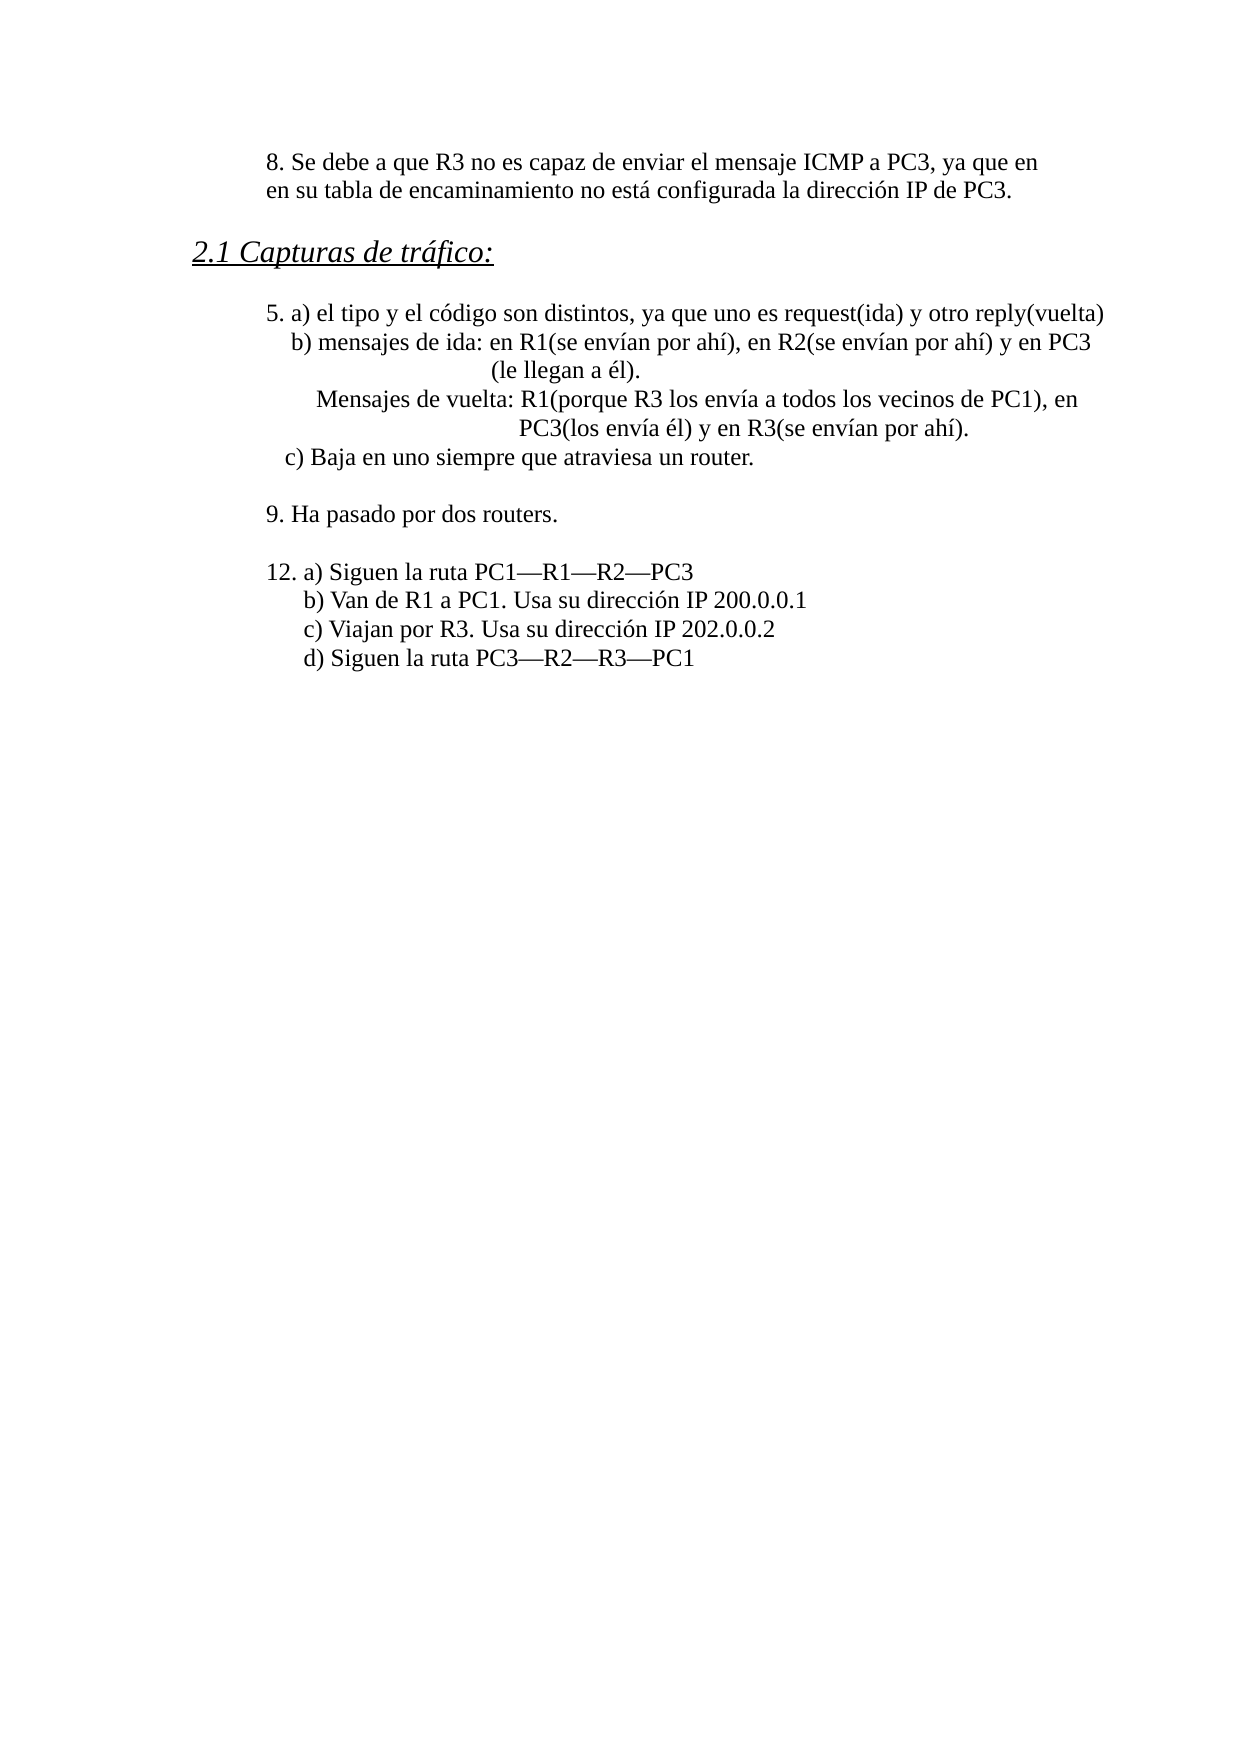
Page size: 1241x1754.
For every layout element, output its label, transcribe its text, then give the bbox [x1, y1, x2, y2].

text 9. Ha pasado por dos routers. [118, 499, 1122, 528]
text b) mensajes de ida: en R1(se envían por ahí), en R2(se envían por ahí) y en PC3 [118, 327, 1122, 355]
text 2.1 Capturas de tráfico: [118, 233, 1122, 269]
text PC3(los envía él) y en R3(se envían por ahí). [118, 413, 1122, 442]
text d) Siguen la ruta PC3—R2—R3—PC1 [118, 643, 1122, 672]
text b) Van de R1 a PC1. Usa su dirección IP 200.0.0.1 [118, 585, 1122, 614]
text c) Baja en uno siempre que atraviesa un router. [118, 442, 1122, 470]
text en su tabla de encaminamiento no está configurada la dirección IP de PC3. [118, 176, 1122, 204]
text 8. Se debe a que R3 no es capaz de enviar el mensaje ICMP a PC3, ya que en [118, 147, 1122, 176]
text 12. a) Siguen la ruta PC1—R1—R2—PC3 [118, 557, 1122, 585]
text 5. a) el tipo y el código son distintos, ya que uno es request(ida) y otro reply(vuelta) [118, 298, 1122, 327]
text (le llegan a él). [118, 355, 1122, 384]
text c) Viajan por R3. Usa su dirección IP 202.0.0.2 [118, 614, 1122, 643]
text Mensajes de vuelta: R1(porque R3 los envía a todos los vecinos de PC1), en [118, 384, 1122, 413]
